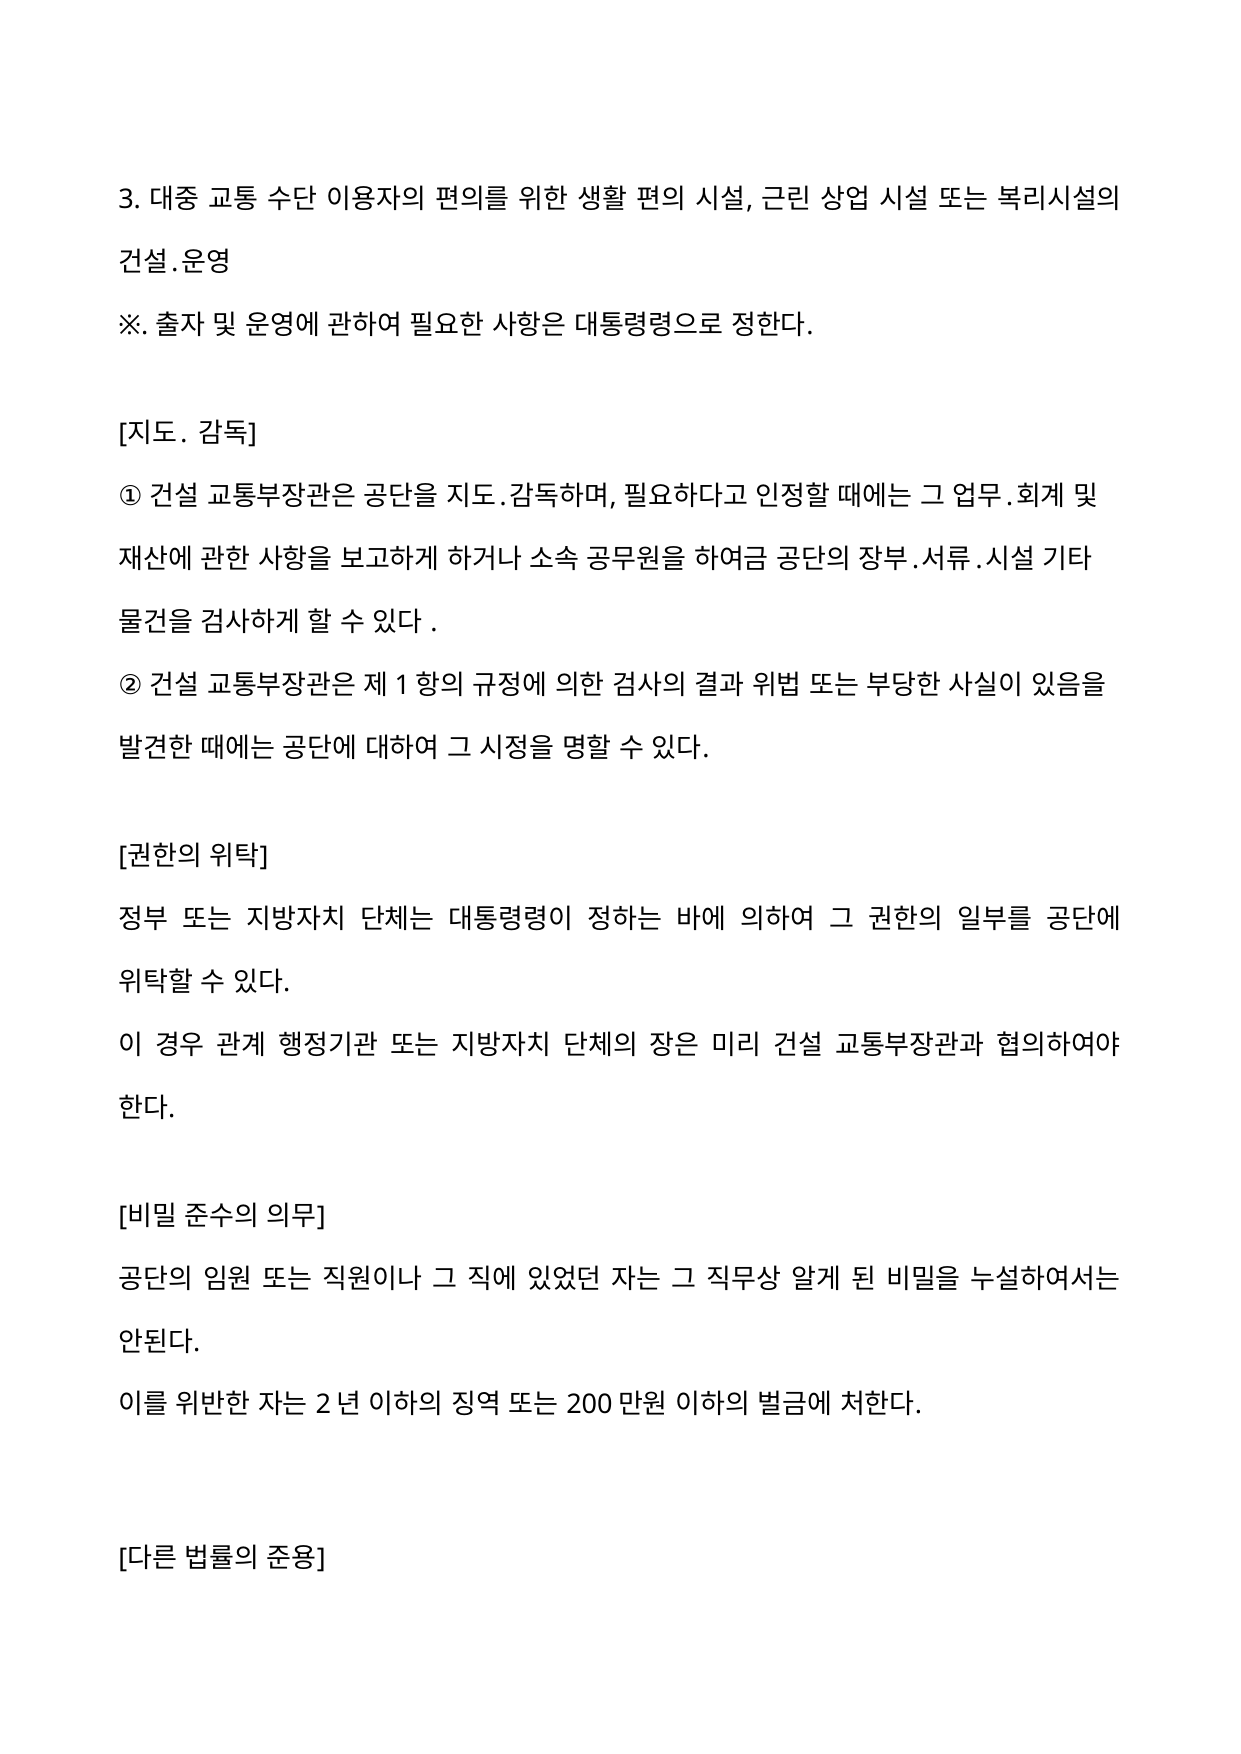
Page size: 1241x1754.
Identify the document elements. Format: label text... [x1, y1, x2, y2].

text [권한의 위탁] [118, 834, 1122, 873]
text 이 경우 관계 행정기관 또는 지방자치 단체의 장은 미리 건설 교통부장관과 협의하여야 한다. [118, 1023, 1122, 1125]
text 물건을 검사하게 할 수 있다 . [118, 600, 1122, 639]
text [지도․ 감독] [118, 411, 1122, 451]
text 재산에 관한 사항을 보고하게 하거나 소속 공무원을 하여금 공단의 장부․서류․시설 기타 [118, 537, 1122, 576]
text ① 건설 교통부장관은 공단을 지도․감독하며, 필요하다고 인정할 때에는 그 업무․회계 및 [118, 474, 1122, 513]
text [다른 법률의 준용] [118, 1536, 1122, 1576]
text [비밀 준수의 의무] [118, 1194, 1122, 1233]
text 3. 대중 교통 수단 이용자의 편의를 위한 생활 편의 시설, 근린 상업 시설 또는 복리시설의 건설․운영 [118, 177, 1122, 279]
text 공단의 임원 또는 직원이나 그 직에 있었던 자는 그 직무상 알게 된 비밀을 누설하여서는 안된다. [118, 1257, 1122, 1359]
text ② 건설 교통부장관은 제1항의 규정에 의한 검사의 결과 위법 또는 부당한 사실이 있음을 [118, 663, 1122, 702]
text 이를 위반한 자는 2년 이하의 징역 또는 200만원 이하의 벌금에 처한다. [118, 1382, 1122, 1422]
text 정부 또는 지방자치 단체는 대통령령이 정하는 바에 의하여 그 권한의 일부를 공단에 위탁할 수 있다. [118, 897, 1122, 999]
text 발견한 때에는 공단에 대하여 그 시정을 명할 수 있다. [118, 726, 1122, 765]
text ※. 출자 및 운영에 관하여 필요한 사항은 대통령령으로 정한다. [118, 303, 1122, 342]
